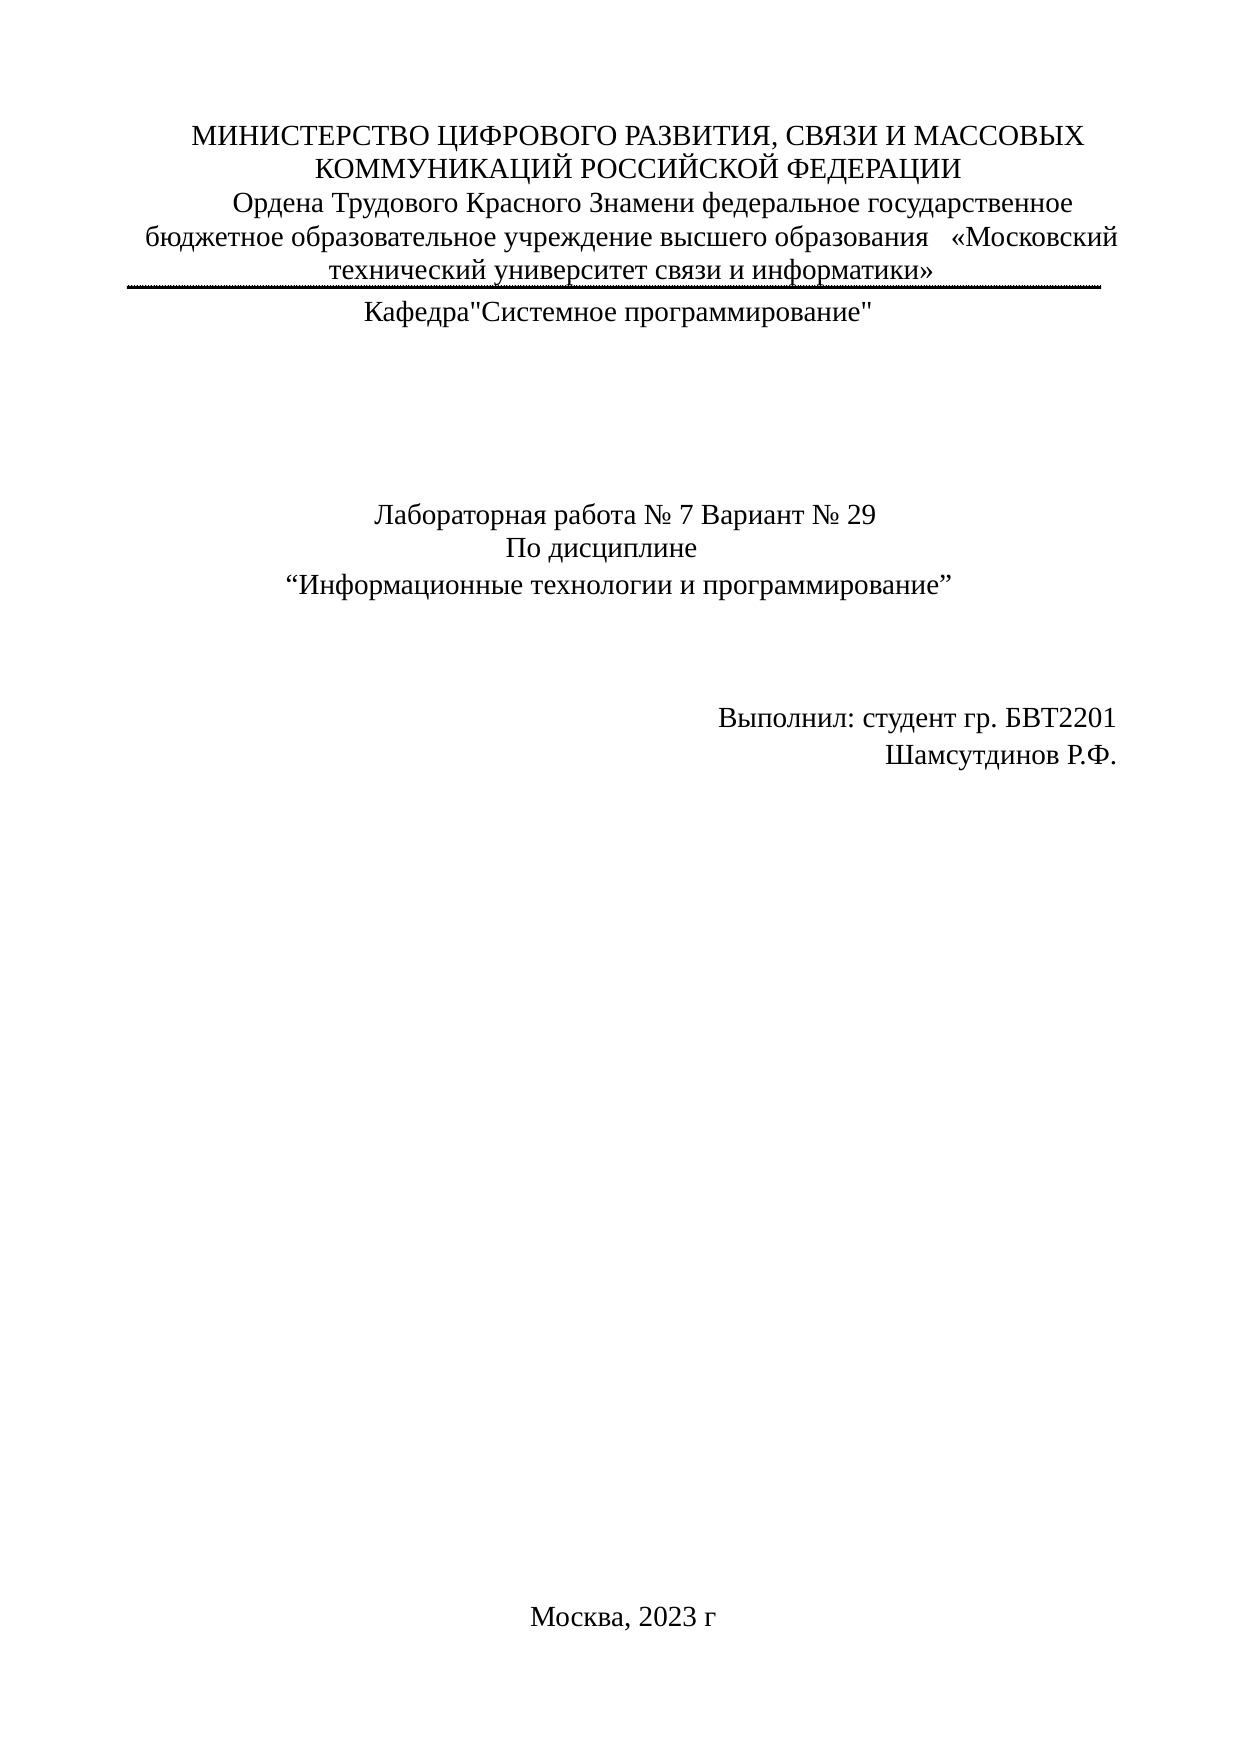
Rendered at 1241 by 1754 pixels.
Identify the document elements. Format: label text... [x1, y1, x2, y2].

text Кафедра"Системное программирование" [363, 294, 1122, 328]
text КОММУНИКАЦИЙ РОССИЙСКОЙ ФЕДЕРАЦИИ [154, 152, 1122, 185]
text Лабораторная работа № 7 Вариант № 29 [128, 497, 1122, 531]
text Выполнил: студент гр. БВТ2201 [118, 700, 1117, 734]
text МИНИСТЕРСТВО ЦИФРОВОГО РАЗВИТИЯ, СВЯЗИ И МАССОВЫХ [154, 118, 1122, 152]
text “Информационные технологии и программирование” [128, 567, 1109, 601]
text По дисциплине [118, 531, 1084, 564]
text Москва, 2023 г [124, 1599, 1122, 1633]
text Шамсутдинов Р.Ф. [118, 737, 1117, 770]
text Ордена Трудового Красного Знамени федеральное государственное бюджетное образовательное учреждение высшего образования «Московский технический университет связи и информатики» [141, 185, 1122, 286]
